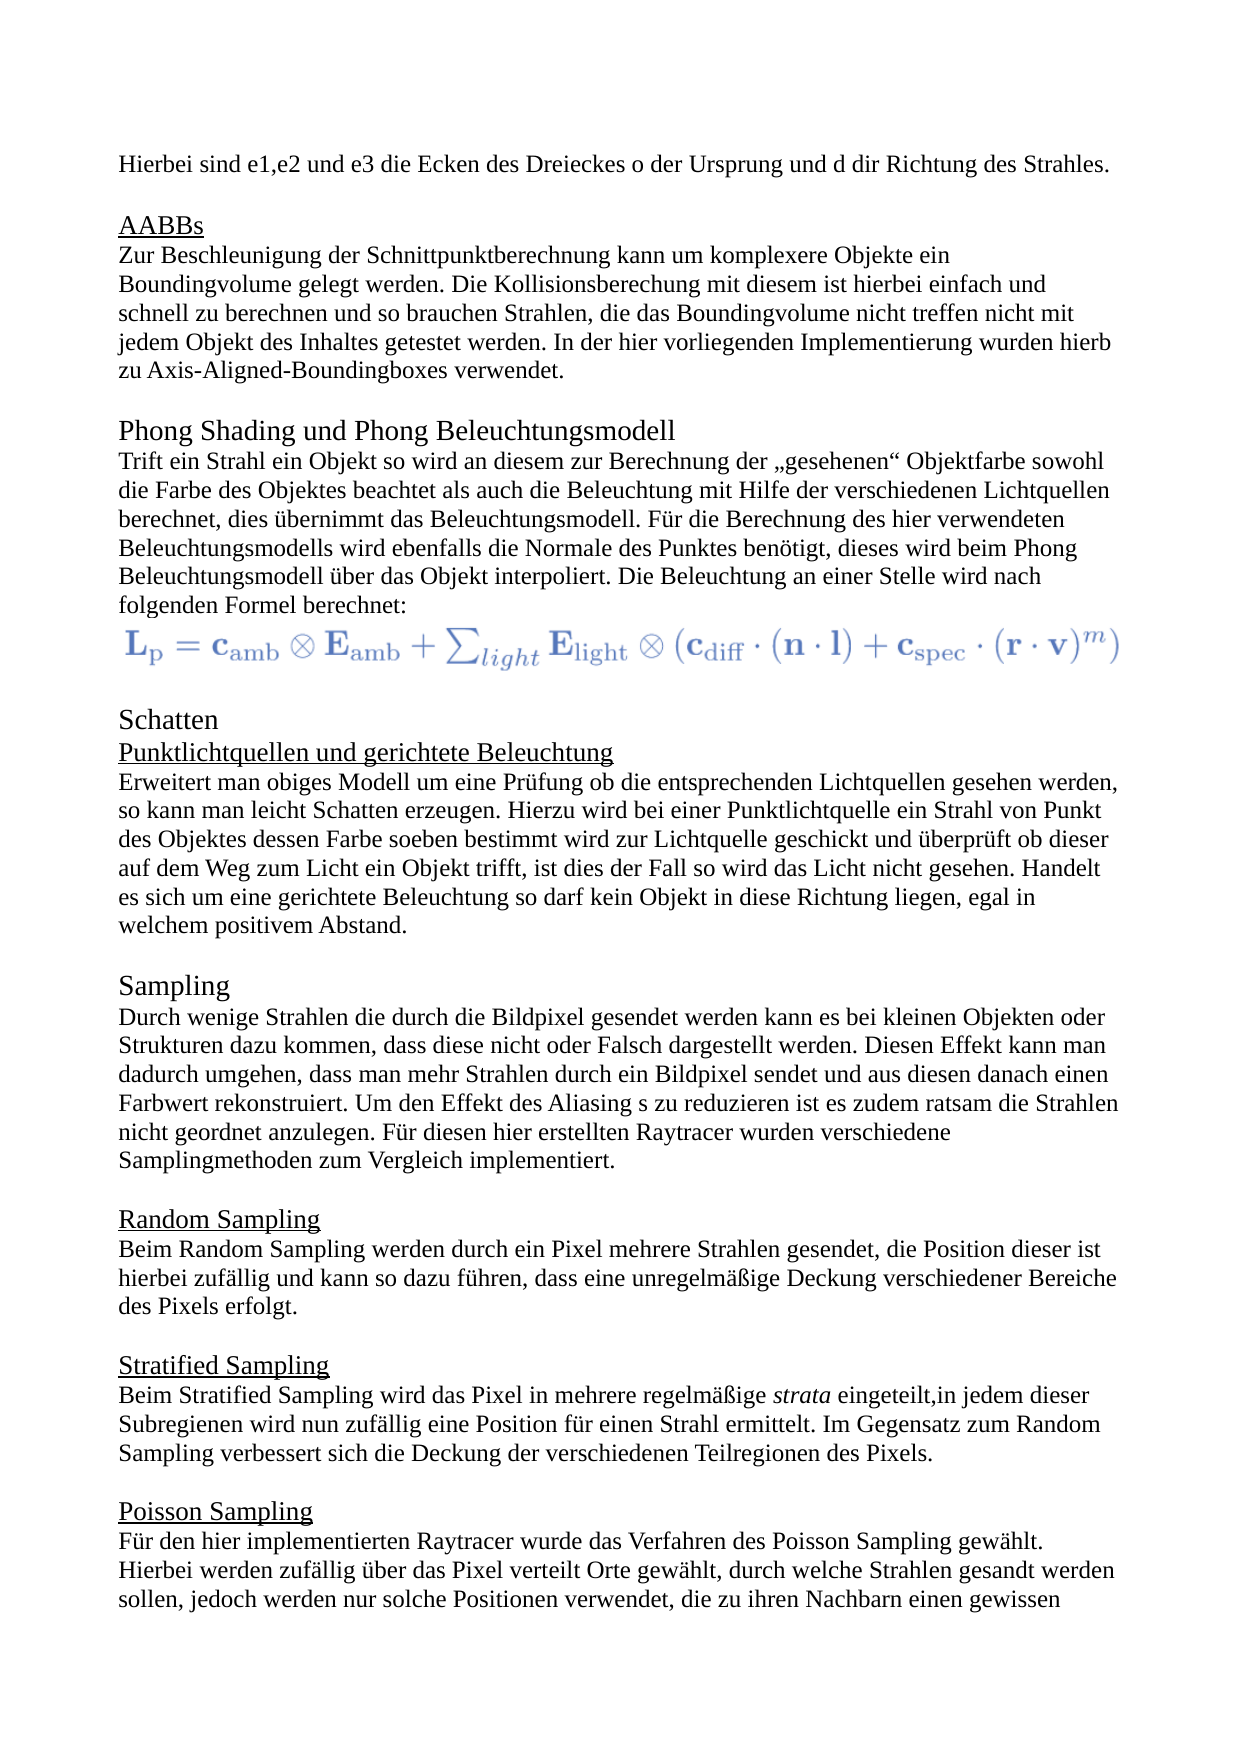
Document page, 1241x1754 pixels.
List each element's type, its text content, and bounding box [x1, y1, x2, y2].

text Phong Shading und Phong Beleuchtungsmodell [118, 413, 1122, 446]
text Erweitert man obiges Modell um eine Prüfung ob die entsprechenden Lichtquellen gesehen werden, so kann man leicht Schatten erzeugen. Hierzu wird bei einer Punktlichtquelle ein Strahl von Punkt des Objektes dessen Farbe soeben bestimmt wird zur Lichtquelle geschickt und überprüft ob dieser auf dem Weg zum Licht ein Objekt trifft, ist dies der Fall so wird das Licht nicht gesehen. Handelt es sich um eine gerichtete Beleuchtung so darf kein Objekt in diese Richtung liegen, egal in welchem positivem Abstand. [118, 767, 1122, 939]
text Beim Random Sampling werden durch ein Pixel mehrere Strahlen gesendet, die Position dieser ist hierbei zufällig und kann so dazu führen, dass eine unregelmäßige Deckung verschiedener Bereiche des Pixels erfolgt. [118, 1234, 1122, 1320]
text Punktlichtquellen und gerichtete Beleuchtung [118, 736, 1122, 767]
text Für den hier implementierten Raytracer wurde das Verfahren des Poisson Sampling gewählt. Hierbei werden zufällig über das Pixel verteilt Orte gewählt, durch welche Strahlen gesandt werden sollen, jedoch werden nur solche Positionen verwendet, die zu ihren Nachbarn einen gewissen [118, 1526, 1122, 1612]
text Schatten [118, 702, 1122, 736]
text Zur Beschleunigung der Schnittpunktberechnung kann um komplexere Objekte ein Boundingvolume gelegt werden. Die Kollisionsberechung mit diesem ist hierbei einfach und schnell zu berechnen und so brauchen Strahlen, die das Boundingvolume nicht treffen nicht mit jedem Objekt des Inhaltes getestet werden. In der hier vorliegenden Implementierung wurden hierb [118, 240, 1122, 355]
text zu Axis-Aligned-Boundingboxes verwendet. [118, 355, 1122, 384]
text Trift ein Strahl ein Objekt so wird an diesem zur Berechnung der „gesehenen“ Objektfarbe sowohl die Farbe des Objektes beachtet als auch die Beleuchtung mit Hilfe der verschiedenen Lichtquellen berechnet, dies übernimmt das Beleuchtungsmodell. Für die Berechnung des hier verwendeten Beleuchtungsmodells wird ebenfalls die Normale des Punktes benötigt, dieses wird beim Phong Beleuchtungsmodell über das Objekt interpoliert. Die Beleuchtung an einer Stelle wird nach folgenden Formel berechnet: [118, 446, 1122, 618]
text Durch wenige Strahlen die durch die Bildpixel gesendet werden kann es bei kleinen Objekten oder Strukturen dazu kommen, dass diese nicht oder Falsch dargestellt werden. Diesen Effekt kann man dadurch umgehen, dass man mehr Strahlen durch ein Bildpixel sendet und aus diesen danach einen Farbwert rekonstruiert. Um den Effekt des Aliasing s zu reduzieren ist es zudem ratsam die Strahlen nicht geordnet anzulegen. Für diesen hier erstellten Raytracer wurden verschiedene Samplingmethoden zum Vergleich implementiert. [118, 1002, 1122, 1174]
text Random Sampling [118, 1203, 1122, 1234]
text AABBs [118, 209, 1122, 240]
text Hierbei sind e1,e2 und e3 die Ecken des Dreieckes o der Ursprung und d dir Richtung des Strahles. [118, 149, 1122, 178]
text Sampling [118, 968, 1122, 1002]
text Beim Stratified Sampling wird das Pixel in mehrere regelmäßige strata eingeteilt,in jedem dieser Subregienen wird nun zufällig eine Position für einen Strahl ermittelt. Im Gegensatz zum Random Sampling verbessert sich die Deckung der verschiedenen Teilregionen des Pixels. [118, 1380, 1122, 1466]
text Poisson Sampling [118, 1495, 1122, 1526]
text Stratified Sampling [118, 1349, 1122, 1380]
picture [118, 618, 1123, 674]
